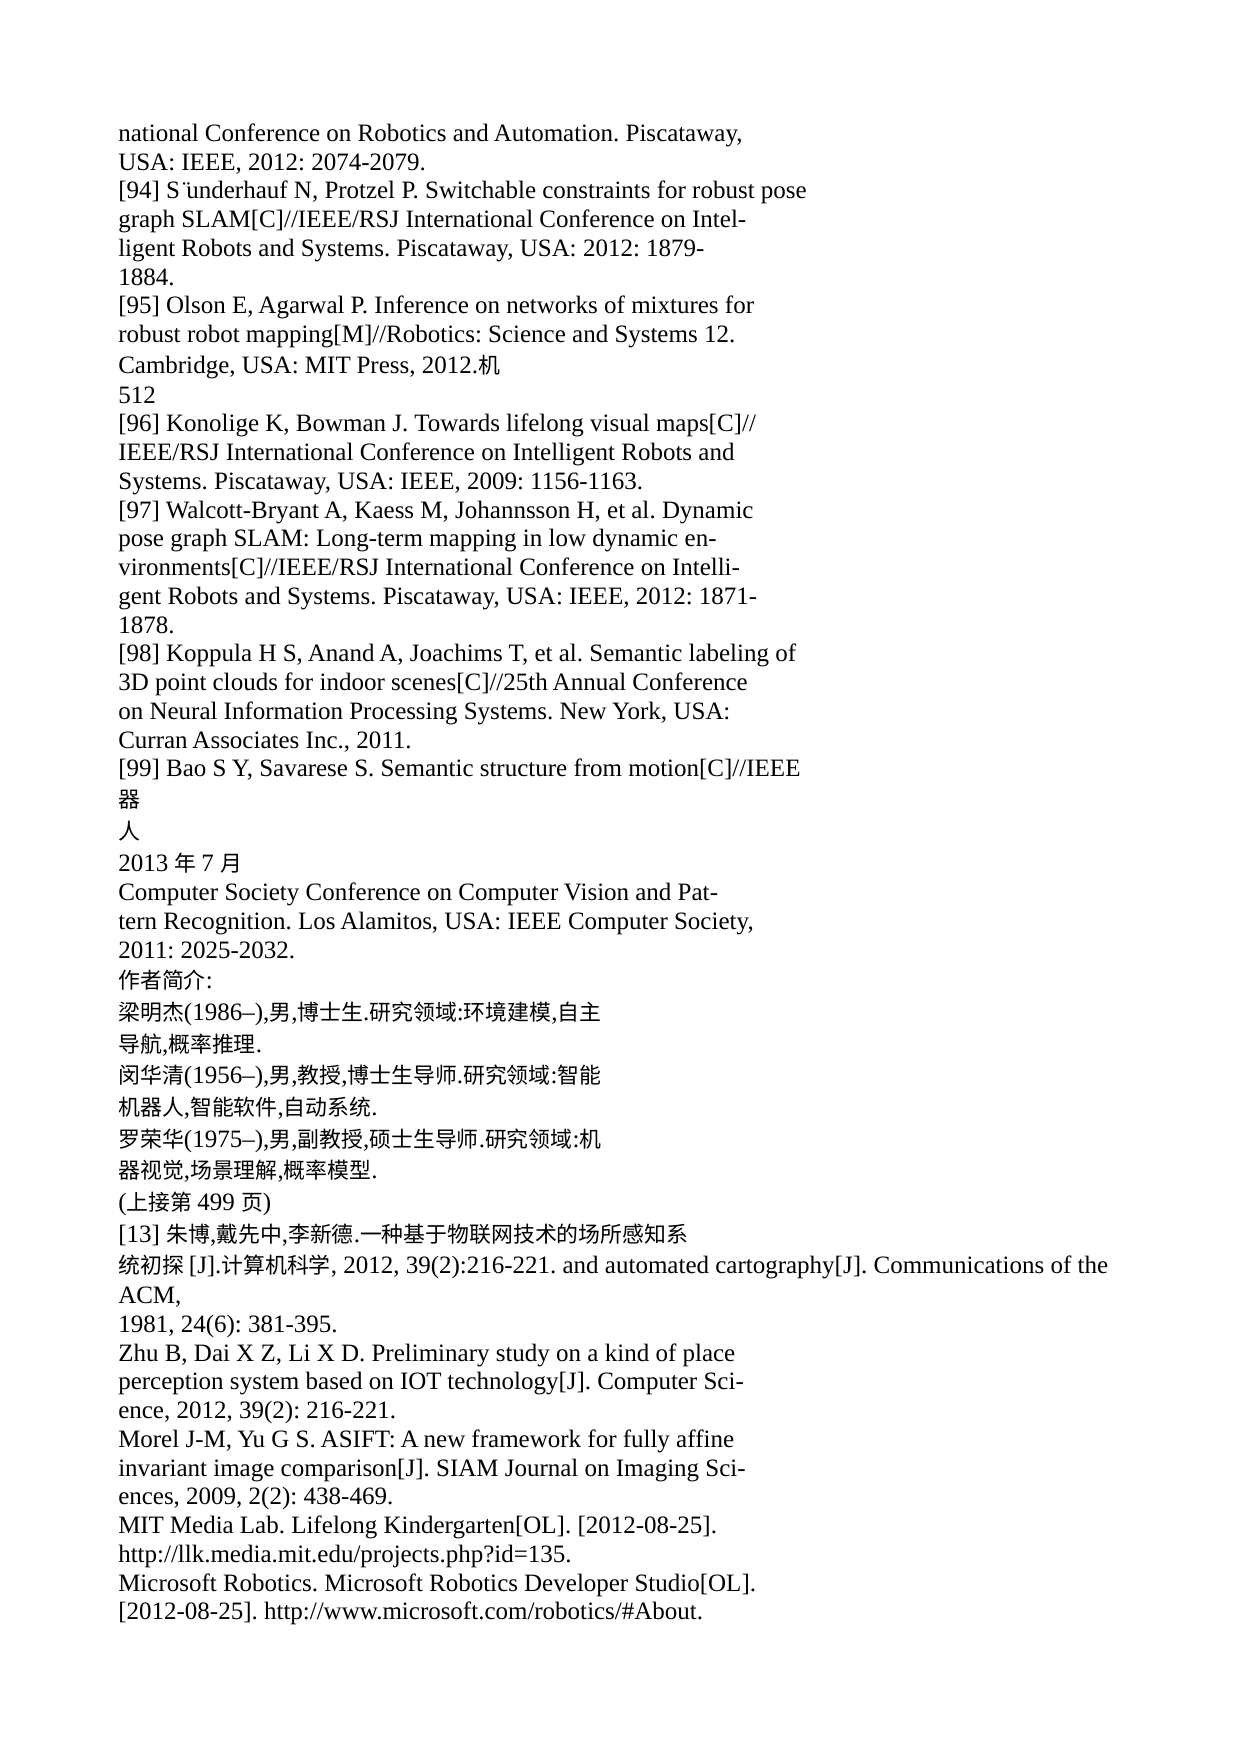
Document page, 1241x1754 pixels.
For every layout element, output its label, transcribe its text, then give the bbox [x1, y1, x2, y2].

text invariant image comparison[J]. SIAM Journal on Imaging Sci- [118, 1453, 1122, 1481]
text [98] Koppula H S, Anand A, Joachims T, et al. Semantic labeling of [118, 638, 1122, 667]
text 梁明杰(1986–),男,博士生.研究领域:环境建模,自主 [118, 995, 1122, 1027]
text gent Robots and Systems. Piscataway, USA: IEEE, 2012: 1871- [118, 581, 1122, 610]
text MIT Media Lab. Lifelong Kindergarten[OL]. [2012-08-25]. [118, 1510, 1122, 1539]
text http://llk.media.mit.edu/projects.php?id=135. [118, 1539, 1122, 1568]
text ences, 2009, 2(2): 438-469. [118, 1481, 1122, 1510]
text 2013 年 7 月 [118, 846, 1122, 877]
text 统初探 [J].计算机科学, 2012, 39(2):216-221. and automated cartography[J]. Communications of the ACM, [118, 1248, 1122, 1309]
text Zhu B, Dai X Z, Li X D. Preliminary study on a kind of place [118, 1338, 1122, 1366]
text Systems. Piscataway, USA: IEEE, 2009: 1156-1163. [118, 466, 1122, 495]
text 512 [118, 380, 1122, 408]
text 1981, 24(6): 381-395. [118, 1309, 1122, 1338]
text 器视觉,场景理解,概率模型. [118, 1153, 1122, 1185]
text [99] Bao S Y, Savarese S. Semantic structure from motion[C]//IEEE [118, 753, 1122, 782]
text [97] Walcott-Bryant A, Kaess M, Johannsson H, et al. Dynamic [118, 495, 1122, 523]
text IEEE/RSJ International Conference on Intelligent Robots and [118, 437, 1122, 466]
text [95] Olson E, Agarwal P. Inference on networks of mixtures for [118, 291, 1122, 319]
text [96] Konolige K, Bowman J. Towards lifelong visual maps[C]// [118, 408, 1122, 437]
text 机器人,智能软件,自动系统. [118, 1090, 1122, 1122]
text [13] 朱博,戴先中,李新德.一种基于物联网技术的场所感知系 [118, 1217, 1122, 1248]
text Microsoft Robotics. Microsoft Robotics Developer Studio[OL]. [118, 1568, 1122, 1596]
text Morel J-M, Yu G S. ASIFT: A new framework for fully affine [118, 1424, 1122, 1453]
text perception system based on IOT technology[J]. Computer Sci- [118, 1366, 1122, 1395]
text ence, 2012, 39(2): 216-221. [118, 1395, 1122, 1424]
text 1878. [118, 610, 1122, 638]
text Curran Associates Inc., 2011. [118, 725, 1122, 753]
text (上接第 499 页) [118, 1185, 1122, 1217]
text 1884. [118, 262, 1122, 291]
text on Neural Information Processing Systems. New York, USA: [118, 696, 1122, 725]
text 闵华清(1956–),男,教授,博士生导师.研究领域:智能 [118, 1058, 1122, 1090]
text 导航,概率推理. [118, 1027, 1122, 1058]
text 2011: 2025-2032. [118, 935, 1122, 963]
text robust robot mapping[M]//Robotics: Science and Systems 12. [118, 319, 1122, 348]
text ligent Robots and Systems. Piscataway, USA: 2012: 1879- [118, 233, 1122, 262]
text Computer Society Conference on Computer Vision and Pat- [118, 877, 1122, 906]
text 人 [118, 814, 1122, 846]
text tern Recognition. Los Alamitos, USA: IEEE Computer Society, [118, 906, 1122, 935]
text 3D point clouds for indoor scenes[C]//25th Annual Conference [118, 667, 1122, 696]
text vironments[C]//IEEE/RSJ International Conference on Intelli- [118, 552, 1122, 581]
text [94] S ̈underhauf N, Protzel P. Switchable constraints for robust pose [118, 176, 1122, 204]
text national Conference on Robotics and Automation. Piscataway, [118, 118, 1122, 147]
text 作者简介: [118, 963, 1122, 995]
text USA: IEEE, 2012: 2074-2079. [118, 147, 1122, 176]
text 器 [118, 782, 1122, 814]
text graph SLAM[C]//IEEE/RSJ International Conference on Intel- [118, 204, 1122, 233]
text pose graph SLAM: Long-term mapping in low dynamic en- [118, 523, 1122, 552]
text Cambridge, USA: MIT Press, 2012.机 [118, 348, 1122, 380]
text 罗荣华(1975–),男,副教授,硕士生导师.研究领域:机 [118, 1122, 1122, 1153]
text [2012-08-25]. http://www.microsoft.com/robotics/#About. [118, 1596, 1122, 1625]
